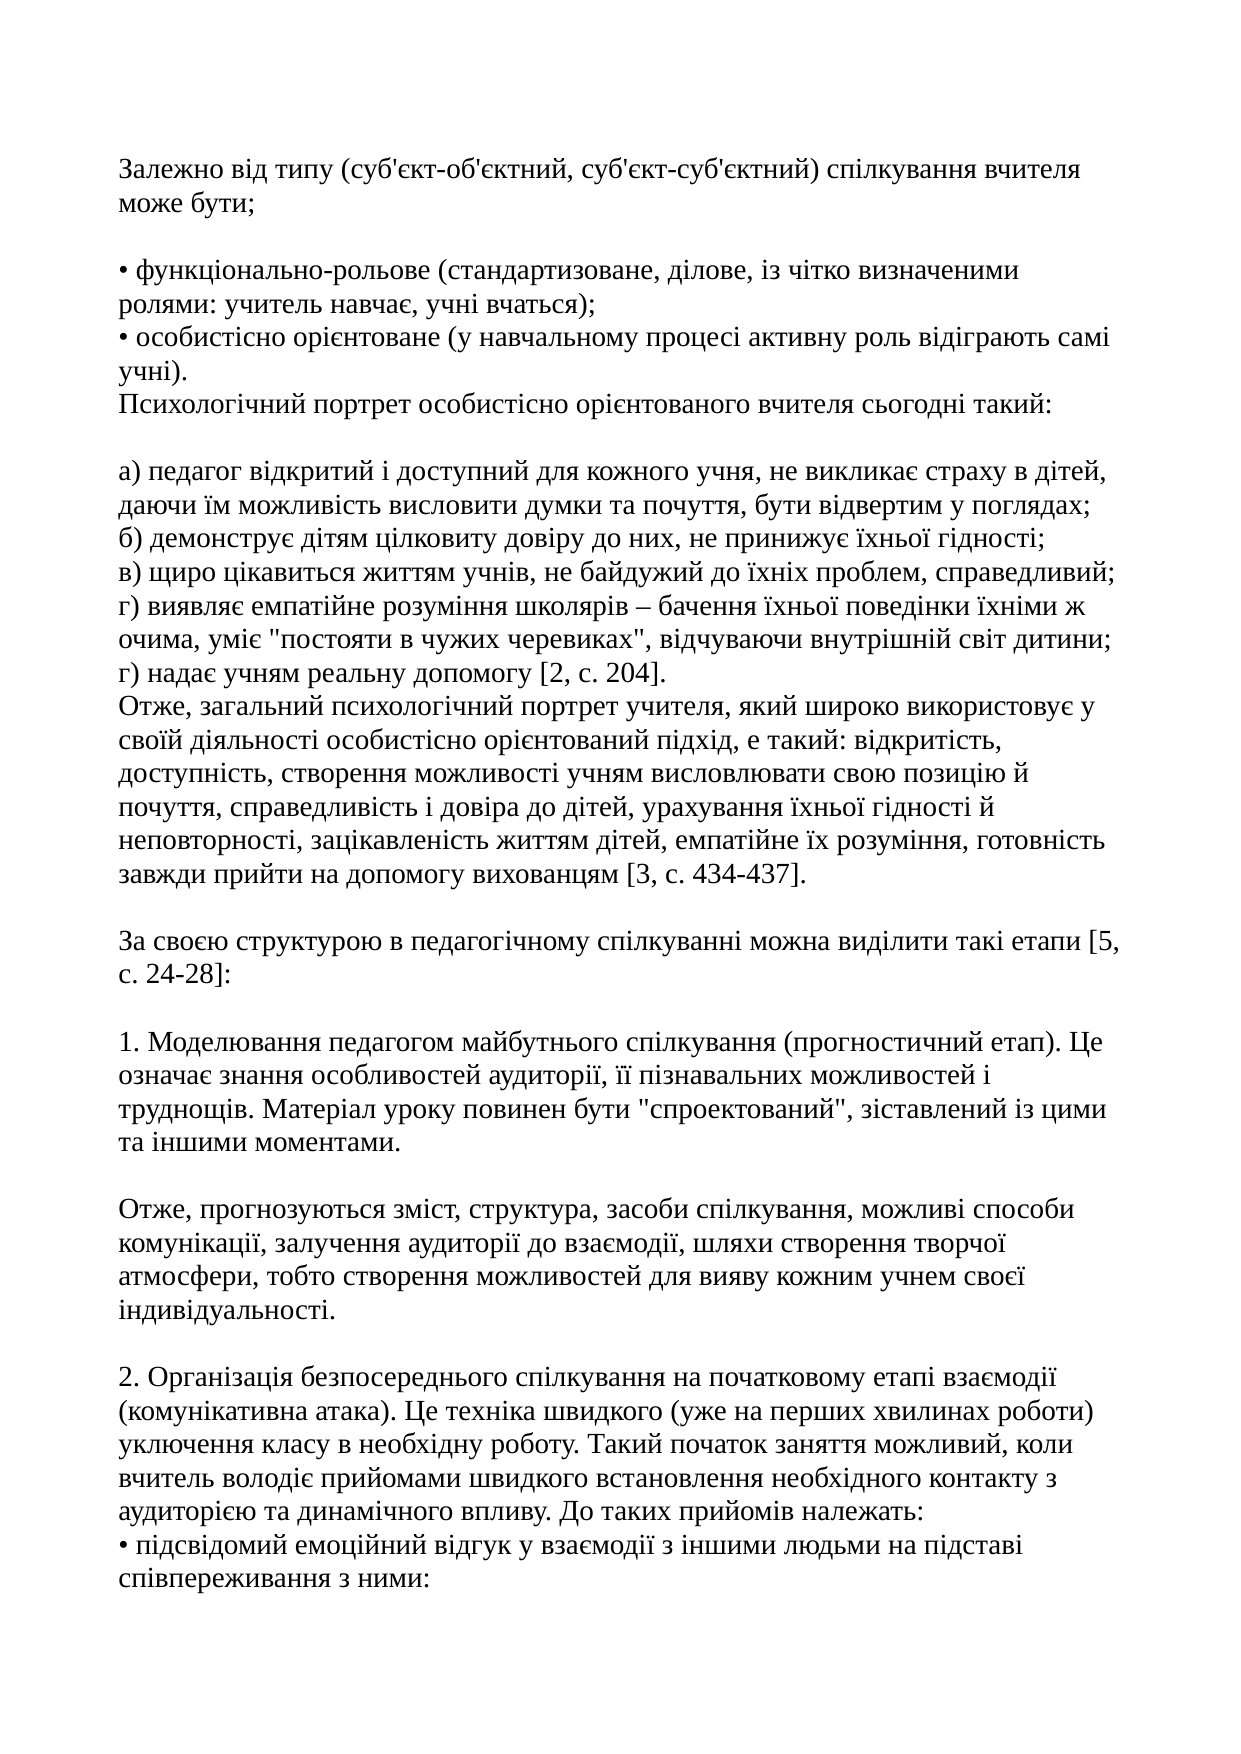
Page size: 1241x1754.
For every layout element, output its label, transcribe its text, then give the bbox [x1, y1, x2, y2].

text Психологічний портрет особистісно орієнтованого вчителя сьогодні такий: [118, 386, 1122, 420]
text г) виявляє емпатійне розуміння школярів – бачення їхньої поведінки їхніми ж очима, уміє "постояти в чужих черевиках", відчуваючи внутрішній світ дитини; [118, 588, 1122, 655]
text 2. Організація безпосереднього спілкування на початковому етапі взаємодії (комунікативна атака). Це техніка швидкого (уже на перших хвилинах роботи) уключення класу в необхідну роботу. Такий початок заняття можливий, коли вчитель володіє прийомами швидкого встановлення необхідного контакту з аудиторією та динамічного впливу. До таких прийомів належать: [118, 1359, 1122, 1527]
text Отже, прогнозуються зміст, структура, засоби спілкування, можливі способи комунікації, залучення аудиторії до взаємодії, шляхи створення творчої атмосфери, тобто створення можливостей для вияву кожним учнем своєї індивідуальності. [118, 1191, 1122, 1326]
text 1. Моделювання педагогом майбутнього спілкування (прогностичний етап). Це означає знання особливостей аудиторії, її пізнавальних можливостей і труднощів. Матеріал уроку повинен бути "спроектований", зіставлений із цими та іншими моментами. [118, 1024, 1122, 1158]
text Залежно від типу (суб'єкт-об'єктний, суб'єкт-суб'єктний) спілкування вчителя може бути; [118, 152, 1122, 219]
text За своєю структурою в педагогічному спілкуванні можна виділити такі етапи [5, с. 24-28]: [118, 923, 1122, 990]
text в) щиро цікавиться життям учнів, не байдужий до їхніх проблем, справедливий; [118, 554, 1122, 588]
text Отже, загальний психологічний портрет учителя, який широко використовує у своїй діяльності особистісно орієнтований підхід, е такий: відкритість, доступність, створення можливості учням висловлювати свою позицію й почуття, справедливість і довіра до дітей, урахування їхньої гідності й неповторності, зацікавленість життям дітей, емпатійне їх розуміння, готовність завжди прийти на допомогу вихованцям [3, с. 434-437]. [118, 688, 1122, 889]
text • особистісно орієнтоване (у навчальному процесі активну роль відіграють самі учні). [118, 319, 1122, 386]
text • підсвідомий емоційний відгук у взаємодії з іншими людьми на підставі співпереживання з ними: [118, 1527, 1122, 1594]
text б) демонструє дітям цілковиту довіру до них, не принижує їхньої гідності; [118, 521, 1122, 554]
text г) надає учням реальну допомогу [2, с. 204]. [118, 655, 1122, 688]
text • функціонально-рольове (стандартизоване, ділове, із чітко визначеними ролями: учитель навчає, учні вчаться); [118, 252, 1122, 319]
text а) педагог відкритий і доступний для кожного учня, не викликає страху в дітей, даючи їм можливість висловити думки та почуття, бути відвертим у поглядах; [118, 453, 1122, 521]
